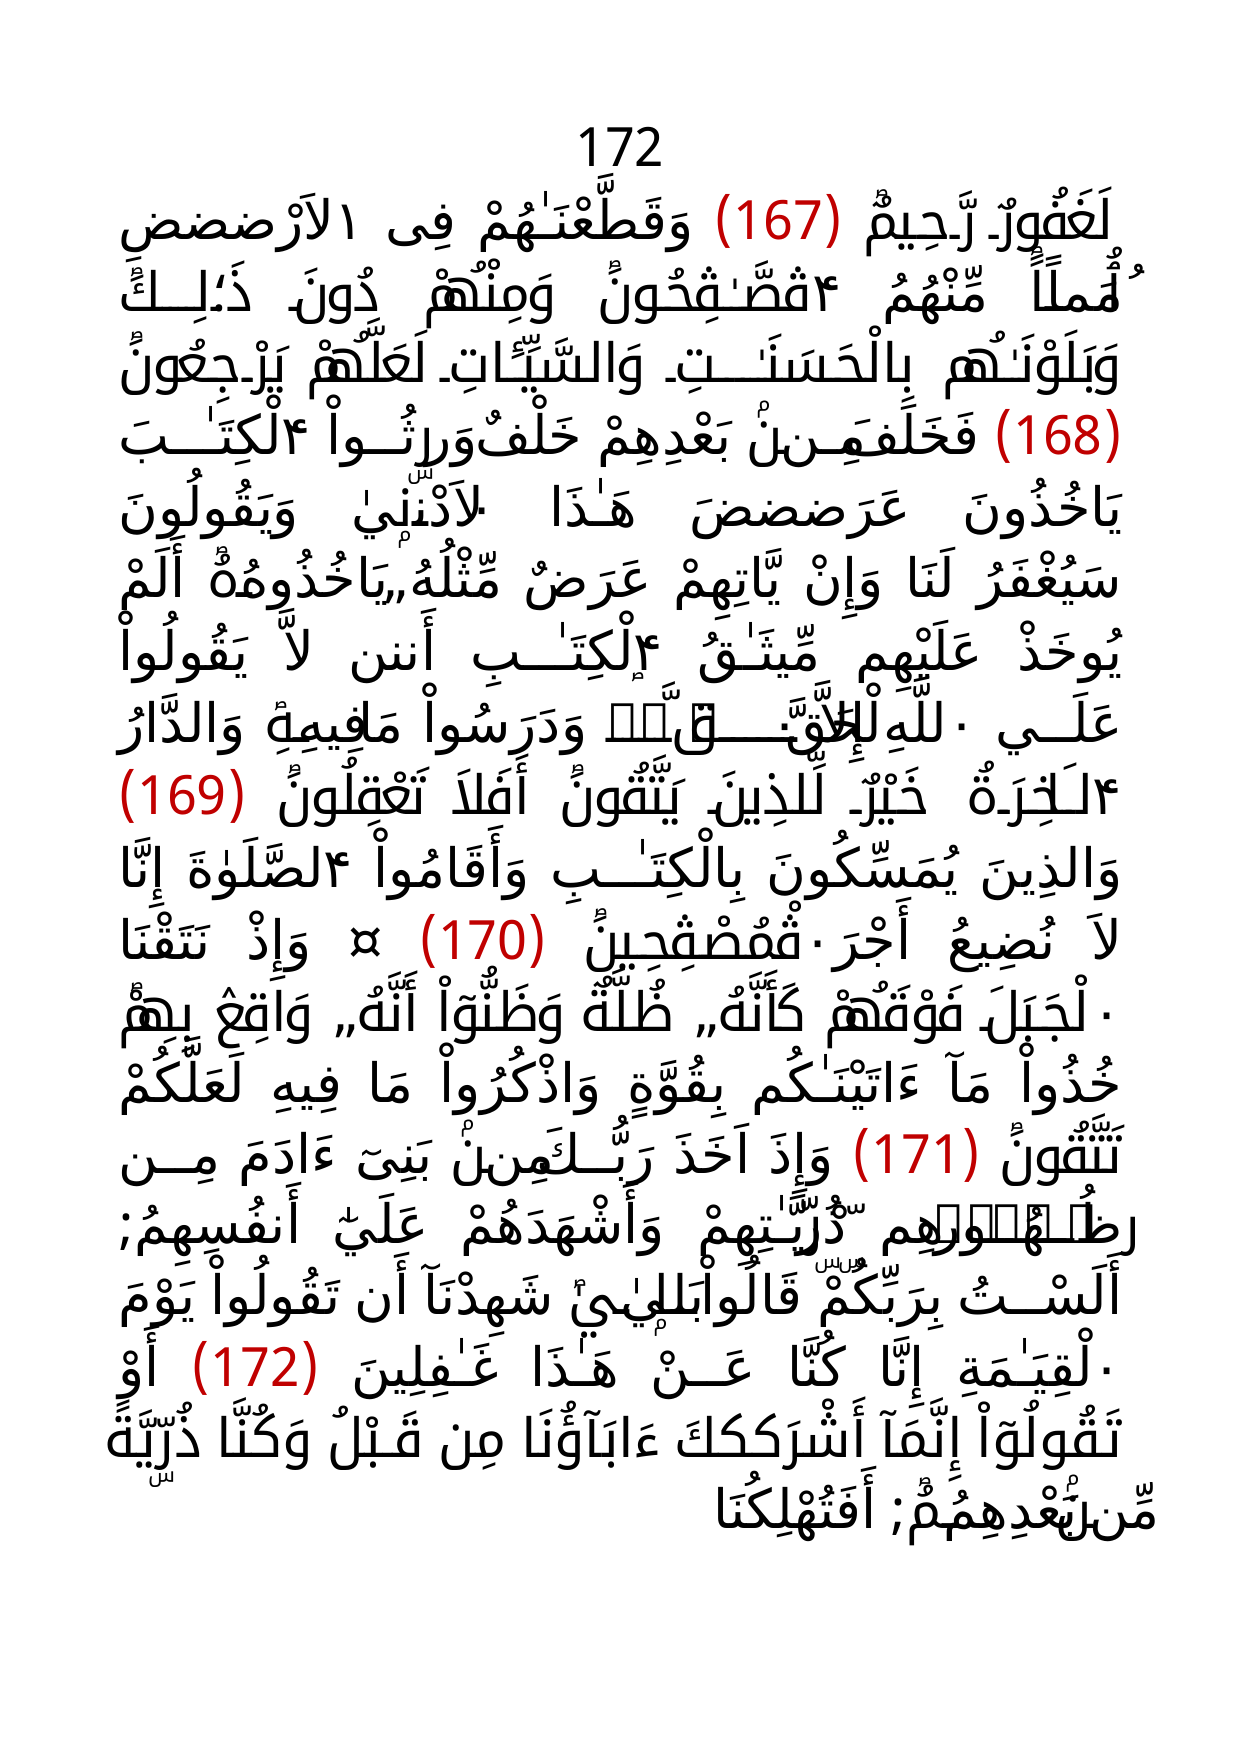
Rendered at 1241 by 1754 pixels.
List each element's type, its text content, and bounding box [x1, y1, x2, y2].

text 172 [118, 118, 1122, 189]
text لَغَفُورٌ رَّحِيمٌؐ (167) وَقَطَّعْنَـٰهُمْ فِى ۱لاَرْضضضِ ٱُمَماًؐ مِّنْهُمُ ۴ڤصَّـٰڤِحُونَؐ وَمِنْهُمْ دُونَ ذَ؛لِــكَؐ وَبَلَوْنَـٰهُم بِالْحَسَنَـٰــتِ وَالسَّيِّـَٔاتِ لَعَلَّهُمْ يَرْجِعُونَؐ (168) فَخَلَفَ مِـنۢ بَعْدِهِمْ خَلْفٌ وَرۣثُــواْ ۴لْكِتَـٰــبَ يَاخُذُونَ عَرَضضضَ هَـٰذَا ۰لاَدْنۭيٰ وَيَقُولُونَ سَيُغْفَرُ لَنَا وَإِنْ يَّاتِهِمْ عَرَضٌ مِّثْلُهُ„ يَاخُذُوهُؐ أَلَمْ يُوخَذْ عَلَيْهِم مِّيثَـٰقُ ۴لْكِتَـٰــبِ أَننن لاَّ يَقُولُواْ عَلَــي ۰للَّهِ إِلاَّ ۰لْحَقَّؐ وَدَرَسُواْ مَا فِيهِؐ وَالدَّارُ ۴لاَخِرَةُ خَيْرٌ لِّلذِينَ يَتَّقُونَؐ أَفَلاَ تَعْقِلُونَؐ (169) وَالذِينَ يُمَسِّكُونَ بِالْكِتَـٰــبِ وَأَقَامُواْ ۴لصَّلَوٰةَ إِنَّا لاَ نُضِيعُ أَجْرَ۰ڤْمُصْڤِحِينَؐ (170) ¤ وَإِذْ نَتَقْنَا ۰لْجَبَلَ فَوْقَهُمْ كَأَنَّهُ„ ظُلَّةٌ وَظَنُّوٓاْ أَنَّهُ„ وَاقِعٛ بِهِمْؐ خُذُواْ مَآ ءَاتَيْنَـٰكُم بِقُوَّةٍ وَاذْكُرُواْ مَا فِيهِ لَعَلَّكُمْ تَتَّقُونَؐ (171) وَإِذَ اَخَذَ رَبُّــكَ مِنۢ بَنِىٓ ءَادَمَ مِــن ظُهُورۣهِمْ ذُرّۣيَّـٰتِهِمْ وَأَشْهَدَهُمْ عَلَيٰٓ أَنفُسِهِمُ; أَلَسْــتُ بِرَبِّكُمْ قَالُواْ بَلۭــيٰؐ شَهِدْنَآ أَن تَقُولُواْ يَوْمَ ۰لْقِيَـٰمَةِ إِنَّا كُنَّا عَــنْ هَـٰذَا غَـٰفِلِينَ (172) أَوْ تَقُولُوٓاْ إِنَّمَآ أَشْرَكككَ ءَابَآؤُنَا مِن قَـبْلُ وَكُنَّا ذُرّۣيَّةً مِّنۢ بَعْدِهِمُؐ; أَفَتُهْلِكُنَا [118, 189, 1122, 1550]
